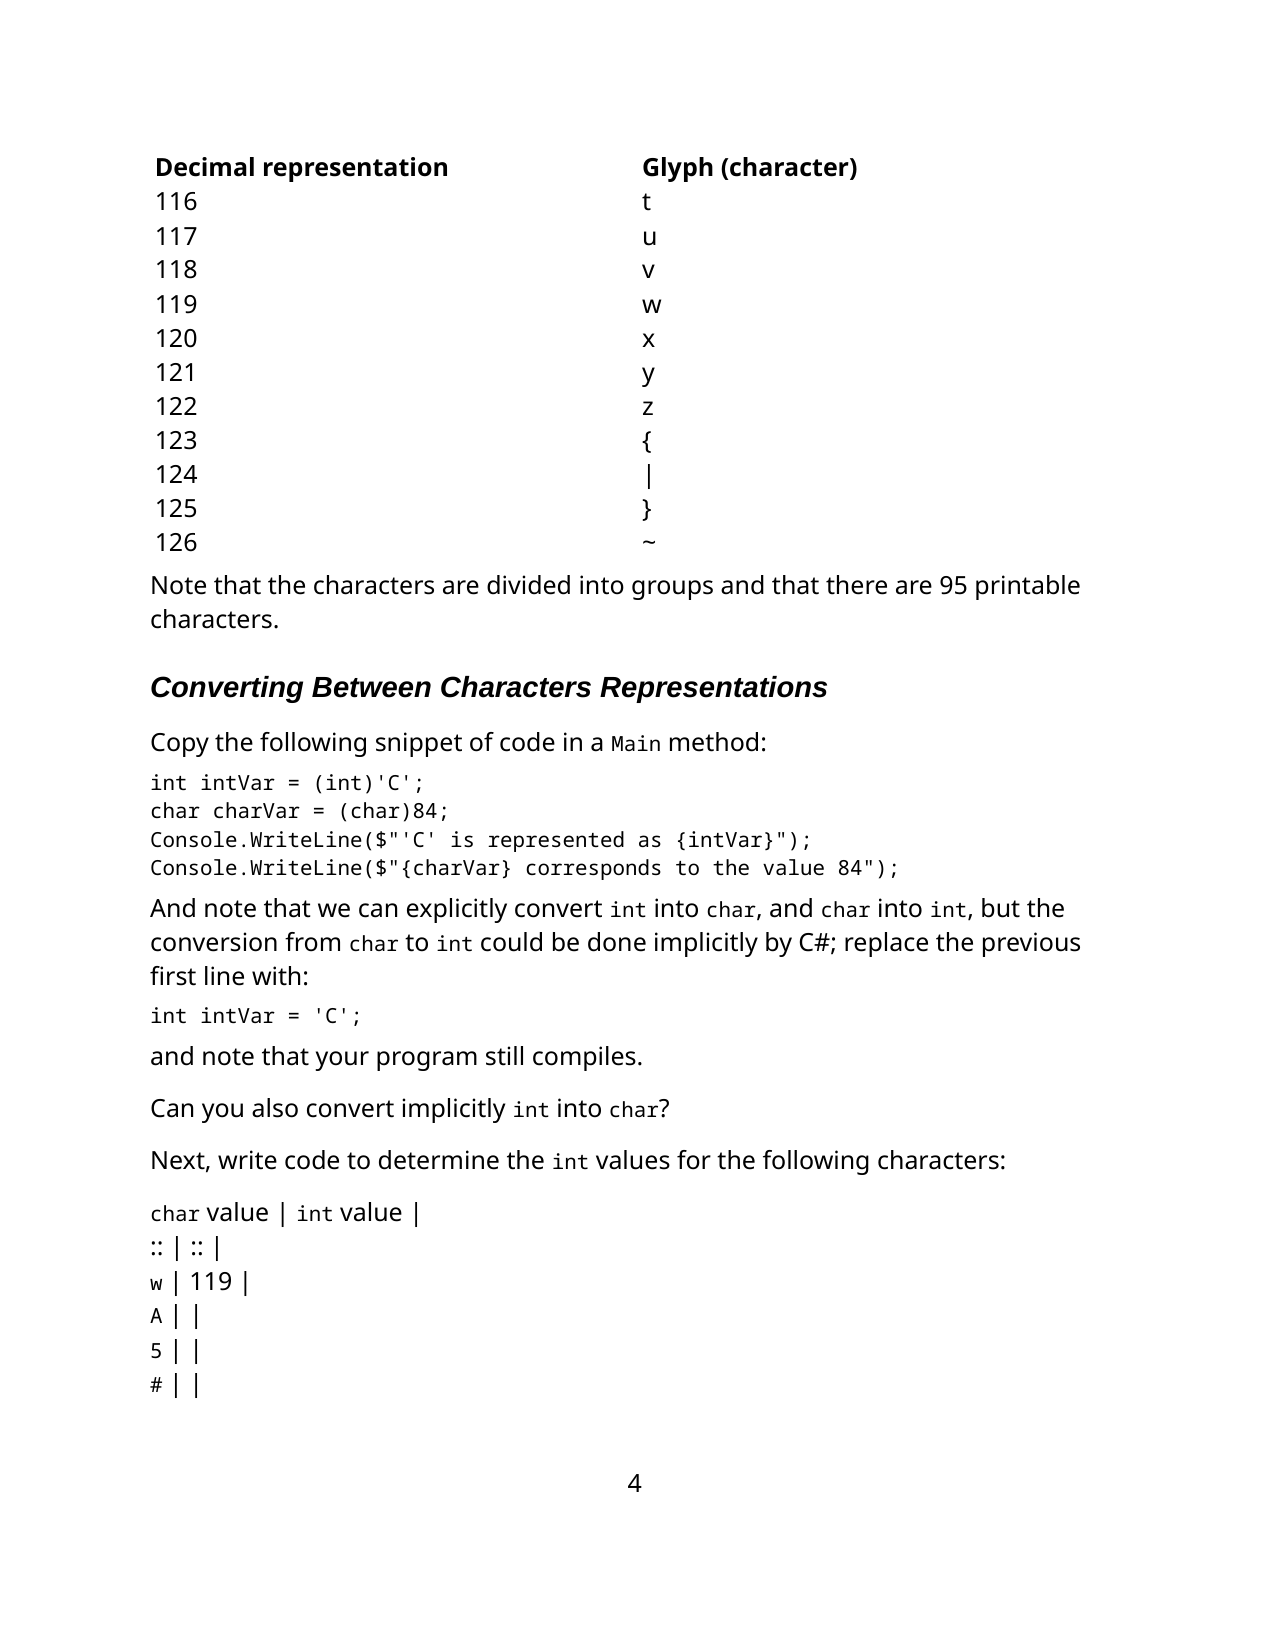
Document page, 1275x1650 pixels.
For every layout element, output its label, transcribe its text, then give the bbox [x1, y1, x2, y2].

table_cell 126 [150, 525, 637, 559]
table_cell } [638, 491, 1125, 525]
table_cell u [638, 218, 1125, 252]
text Next, write code to determine the int values for the following characters: [150, 1143, 1125, 1177]
text int intVar = (int)'C'; [150, 768, 1125, 796]
table_cell 124 [150, 457, 637, 491]
text Console.WriteLine($"'C' is represented as {intVar}"); [150, 825, 1125, 853]
text Copy the following snippet of code in a Main method: [150, 725, 1125, 759]
table_cell v [638, 252, 1125, 286]
table_cell x [638, 320, 1125, 354]
table_cell 122 [150, 389, 637, 422]
table_cell w [638, 286, 1125, 320]
table_cell 120 [150, 320, 637, 354]
table_header Decimal representation [150, 150, 637, 184]
table_cell | [638, 457, 1125, 491]
table_header Glyph (character) [638, 150, 1125, 184]
text Can you also convert implicitly int into char? [150, 1091, 1125, 1125]
text char charVar = (char)84; [150, 796, 1125, 825]
table_cell t [638, 184, 1125, 218]
table_cell 123 [150, 423, 637, 457]
text And note that we can explicitly convert int into char, and char into int, but the conversion from char to int could be done implicitly by C#; replace the previous first line with: [150, 891, 1125, 993]
subtitle Converting Between Characters Representations [150, 670, 1125, 703]
table_cell 119 [150, 286, 637, 320]
text and note that your program still compiles. [150, 1039, 1125, 1073]
table_cell 118 [150, 252, 637, 286]
table_cell 117 [150, 218, 637, 252]
text char value | int value | :: | :: | w | 119 | A | | 5 | | # | | [150, 1195, 1125, 1399]
table_cell y [638, 354, 1125, 388]
table_cell { [638, 423, 1125, 457]
table_cell 116 [150, 184, 637, 218]
table_cell z [638, 389, 1125, 422]
text Console.WriteLine($"{charVar} corresponds to the value 84"); [150, 853, 1125, 882]
text Note that the characters are divided into groups and that there are 95 printable characters. [150, 568, 1125, 636]
table_cell 125 [150, 491, 637, 525]
table_cell ~ [638, 525, 1125, 559]
table_cell 121 [150, 354, 637, 388]
text int intVar = 'C'; [150, 1002, 1125, 1030]
